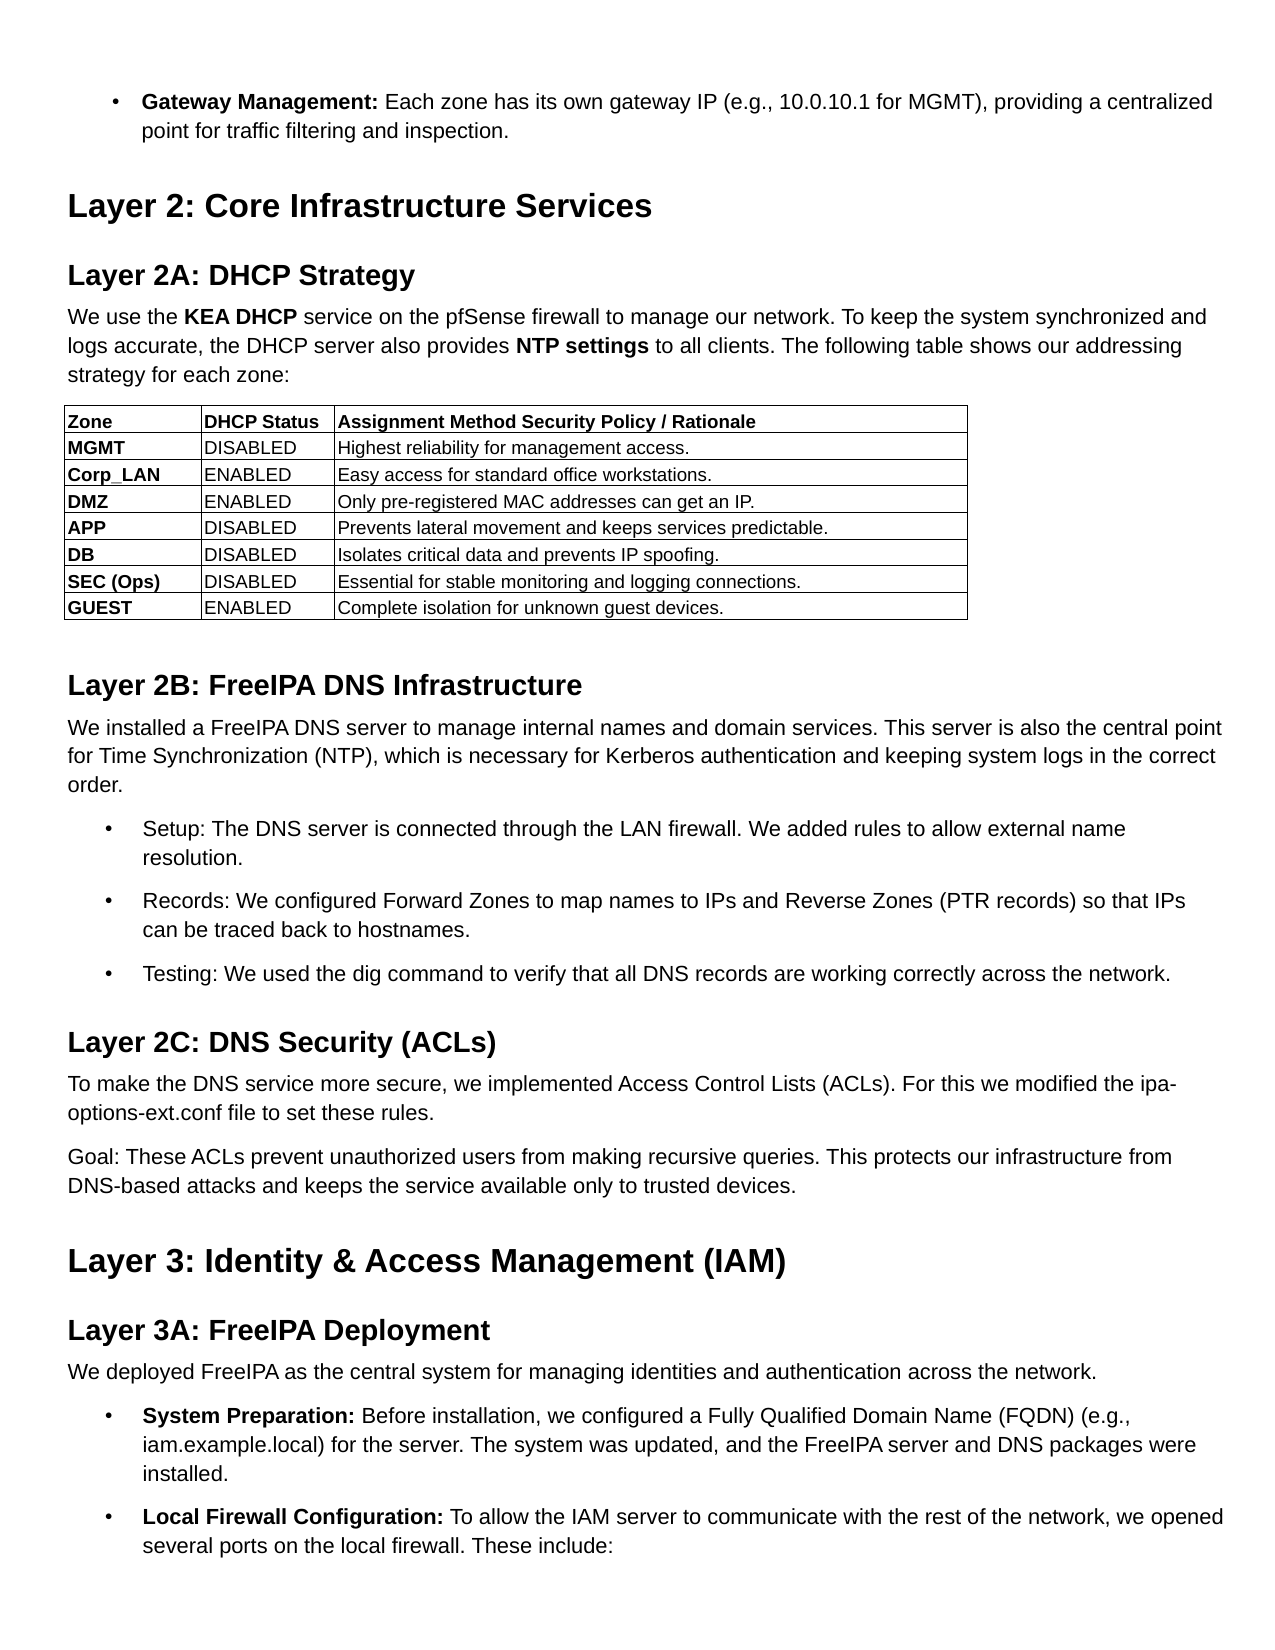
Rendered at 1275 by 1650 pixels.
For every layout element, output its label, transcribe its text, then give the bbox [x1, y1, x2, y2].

table_cell MGMT [65, 433, 201, 459]
subtitle Layer 3A: FreeIPA Deployment [67, 1313, 1226, 1347]
list Testing: We used the dig command to verify that all DNS records are working correctly across the network. [105, 961, 1226, 986]
table_cell Easy access for standard office workstations. [335, 460, 967, 485]
list Local Firewall Configuration: To allow the IAM server to communicate with the rest of the network, we opened several ports on the local firewall. These include: [105, 1504, 1226, 1558]
text To make the DNS service more secure, we implemented Access Control Lists (ACLs). For this we modified the ipa-options-ext.conf file to set these rules. [67, 1071, 1226, 1125]
text We installed a FreeIPA DNS server to manage internal names and domain services. This server is also the central point for Time Synchronization (NTP), which is necessary for Kerberos authentication and keeping system logs in the correct order. [67, 714, 1226, 797]
subtitle Layer 2A: DHCP Strategy [67, 258, 1226, 291]
text We deployed FreeIPA as the central system for managing identities and authentication across the network. [67, 1359, 1226, 1384]
table_cell ENABLED [202, 460, 334, 485]
table_cell Highest reliability for management access. [335, 433, 967, 459]
table_cell Only pre-registered MAC addresses can get an IP. [335, 486, 967, 512]
table_cell APP [65, 513, 201, 539]
text We use the KEA DHCP service on the pfSense firewall to manage our network. To keep the system synchronized and logs accurate, the DHCP server also provides NTP settings to all clients. The following table shows our addressing strategy for each zone: [67, 304, 1226, 387]
subtitle Layer 3: Identity & Access Management (IAM) [67, 1241, 1226, 1280]
table_cell DISABLED [202, 433, 334, 459]
table_cell DB [65, 540, 201, 565]
list Setup: The DNS server is connected through the LAN firewall. We added rules to allow external name resolution. [105, 816, 1226, 870]
table_cell Prevents lateral movement and keeps services predictable. [335, 513, 967, 539]
table_header Assignment Method Security Policy / Rationale [335, 406, 967, 432]
table_cell ENABLED [202, 593, 334, 619]
table_cell ENABLED [202, 486, 334, 512]
subtitle Layer 2: Core Infrastructure Services [67, 186, 1226, 224]
list Records: We configured Forward Zones to map names to IPs and Reverse Zones (PTR records) so that IPs can be traced back to hostnames. [105, 888, 1226, 942]
list Gateway Management: Each zone has its own gateway IP (e.g., 10.0.10.1 for MGMT), providing a centralized point for traffic filtering and inspection. [112, 88, 1226, 143]
table_cell Essential for stable monitoring and logging connections. [335, 566, 967, 592]
table_cell DISABLED [202, 513, 334, 539]
table_cell Complete isolation for unknown guest devices. [335, 593, 967, 619]
table_cell DISABLED [202, 540, 334, 565]
table_header Zone [65, 406, 201, 432]
table_cell SEC (Ops) [65, 566, 201, 592]
list System Preparation: Before installation, we configured a Fully Qualified Domain Name (FQDN) (e.g., iam.example.local) for the server. The system was updated, and the FreeIPA server and DNS packages were installed. [105, 1403, 1226, 1486]
table_cell DISABLED [202, 566, 334, 592]
table_header DHCP Status [202, 406, 334, 432]
subtitle Layer 2C: DNS Security (ACLs) [67, 1025, 1226, 1059]
table_cell Corp_LAN [65, 460, 201, 485]
subtitle Layer 2B: FreeIPA DNS Infrastructure [67, 668, 1226, 702]
table_cell Isolates critical data and prevents IP spoofing. [335, 540, 967, 565]
text Goal: These ACLs prevent unauthorized users from making recursive queries. This protects our infrastructure from DNS-based attacks and keeps the service available only to trusted devices. [67, 1144, 1226, 1198]
table_cell GUEST [65, 593, 201, 619]
table_cell DMZ [65, 486, 201, 512]
